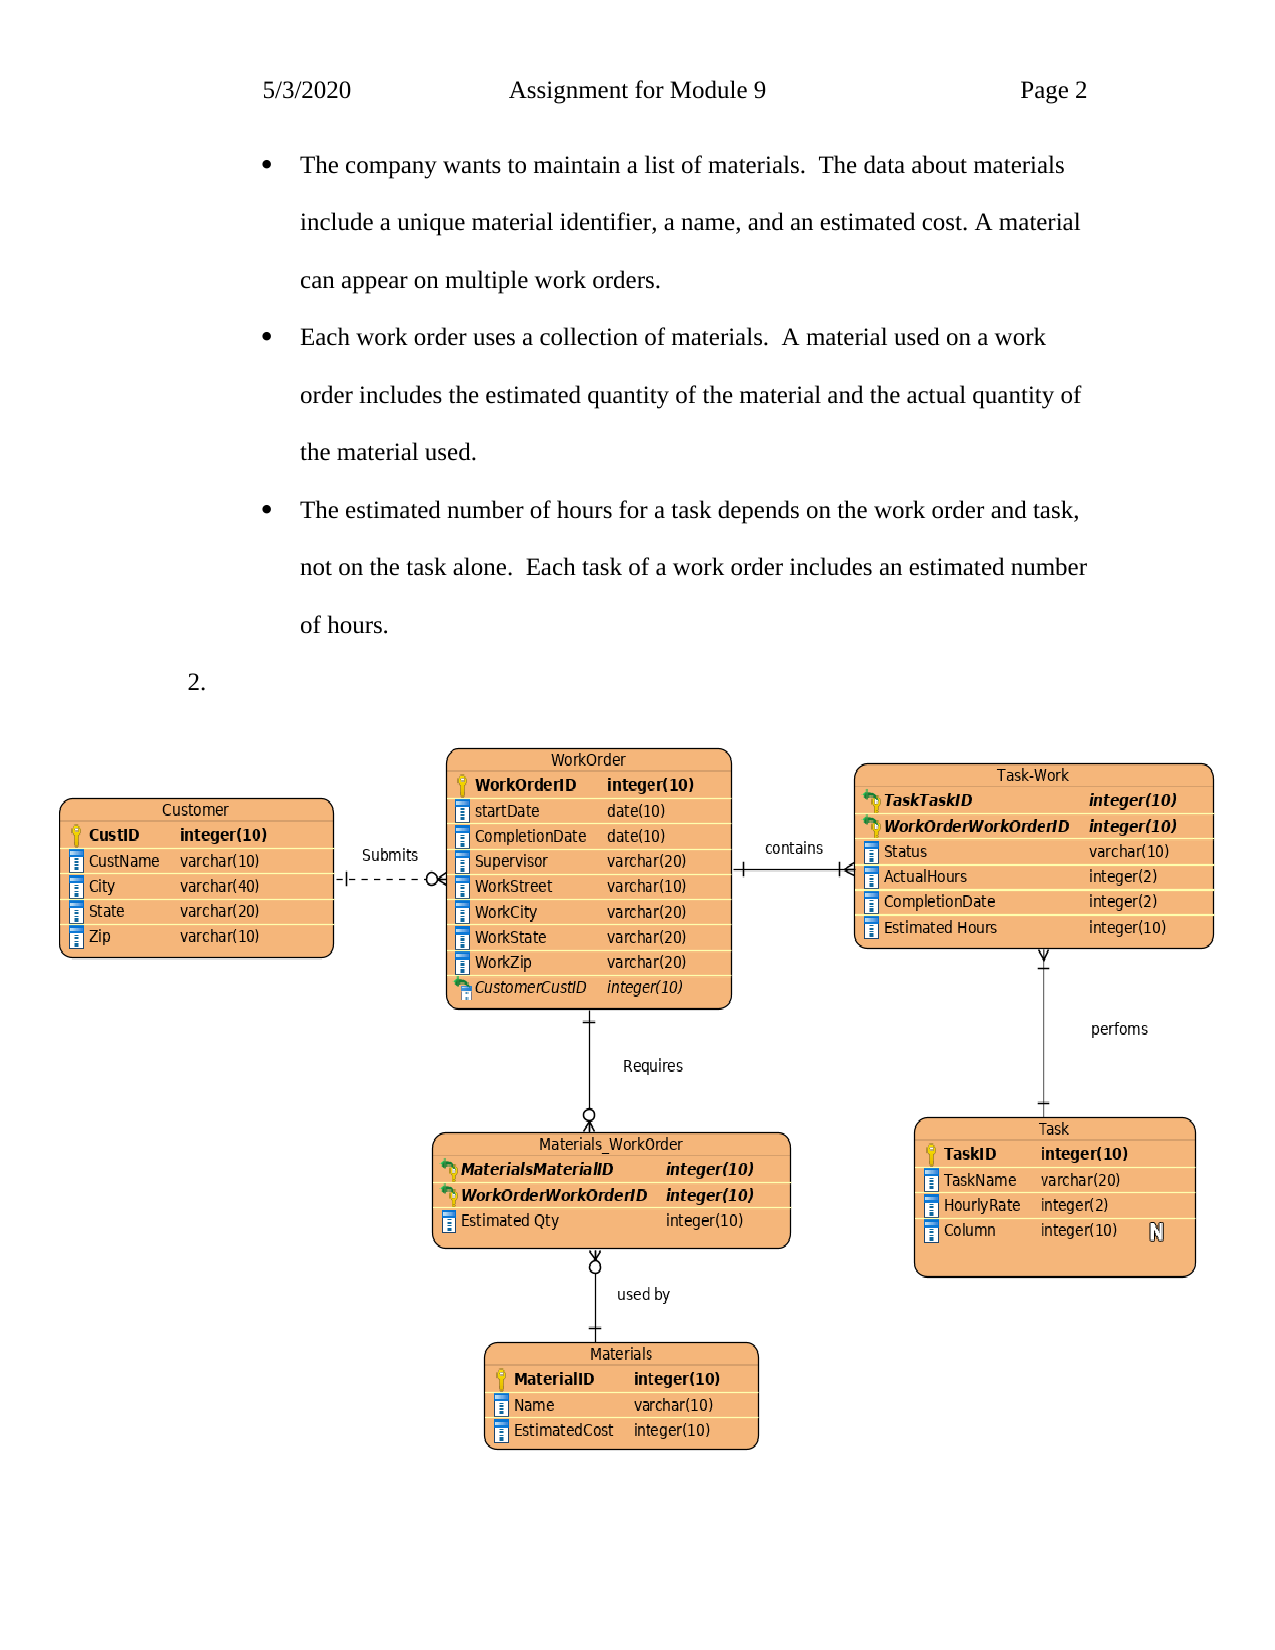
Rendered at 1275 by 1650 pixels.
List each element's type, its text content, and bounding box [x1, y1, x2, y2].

list Each work order uses a collection of materials. A material used on a work order includes the estimated quantity of the material and the actual quantity of the material used. [262, 322, 1087, 466]
list The estimated number of hours for a task depends on the work order and task, not on the task alone. Each task of a work order includes an estimated number of hours. [262, 495, 1087, 639]
picture [59, 710, 1241, 1503]
list The company wants to maintain a list of materials. The data about materials include a unique material identifier, a name, and an estimated cost. A material can appear on multiple work orders. [262, 150, 1087, 294]
